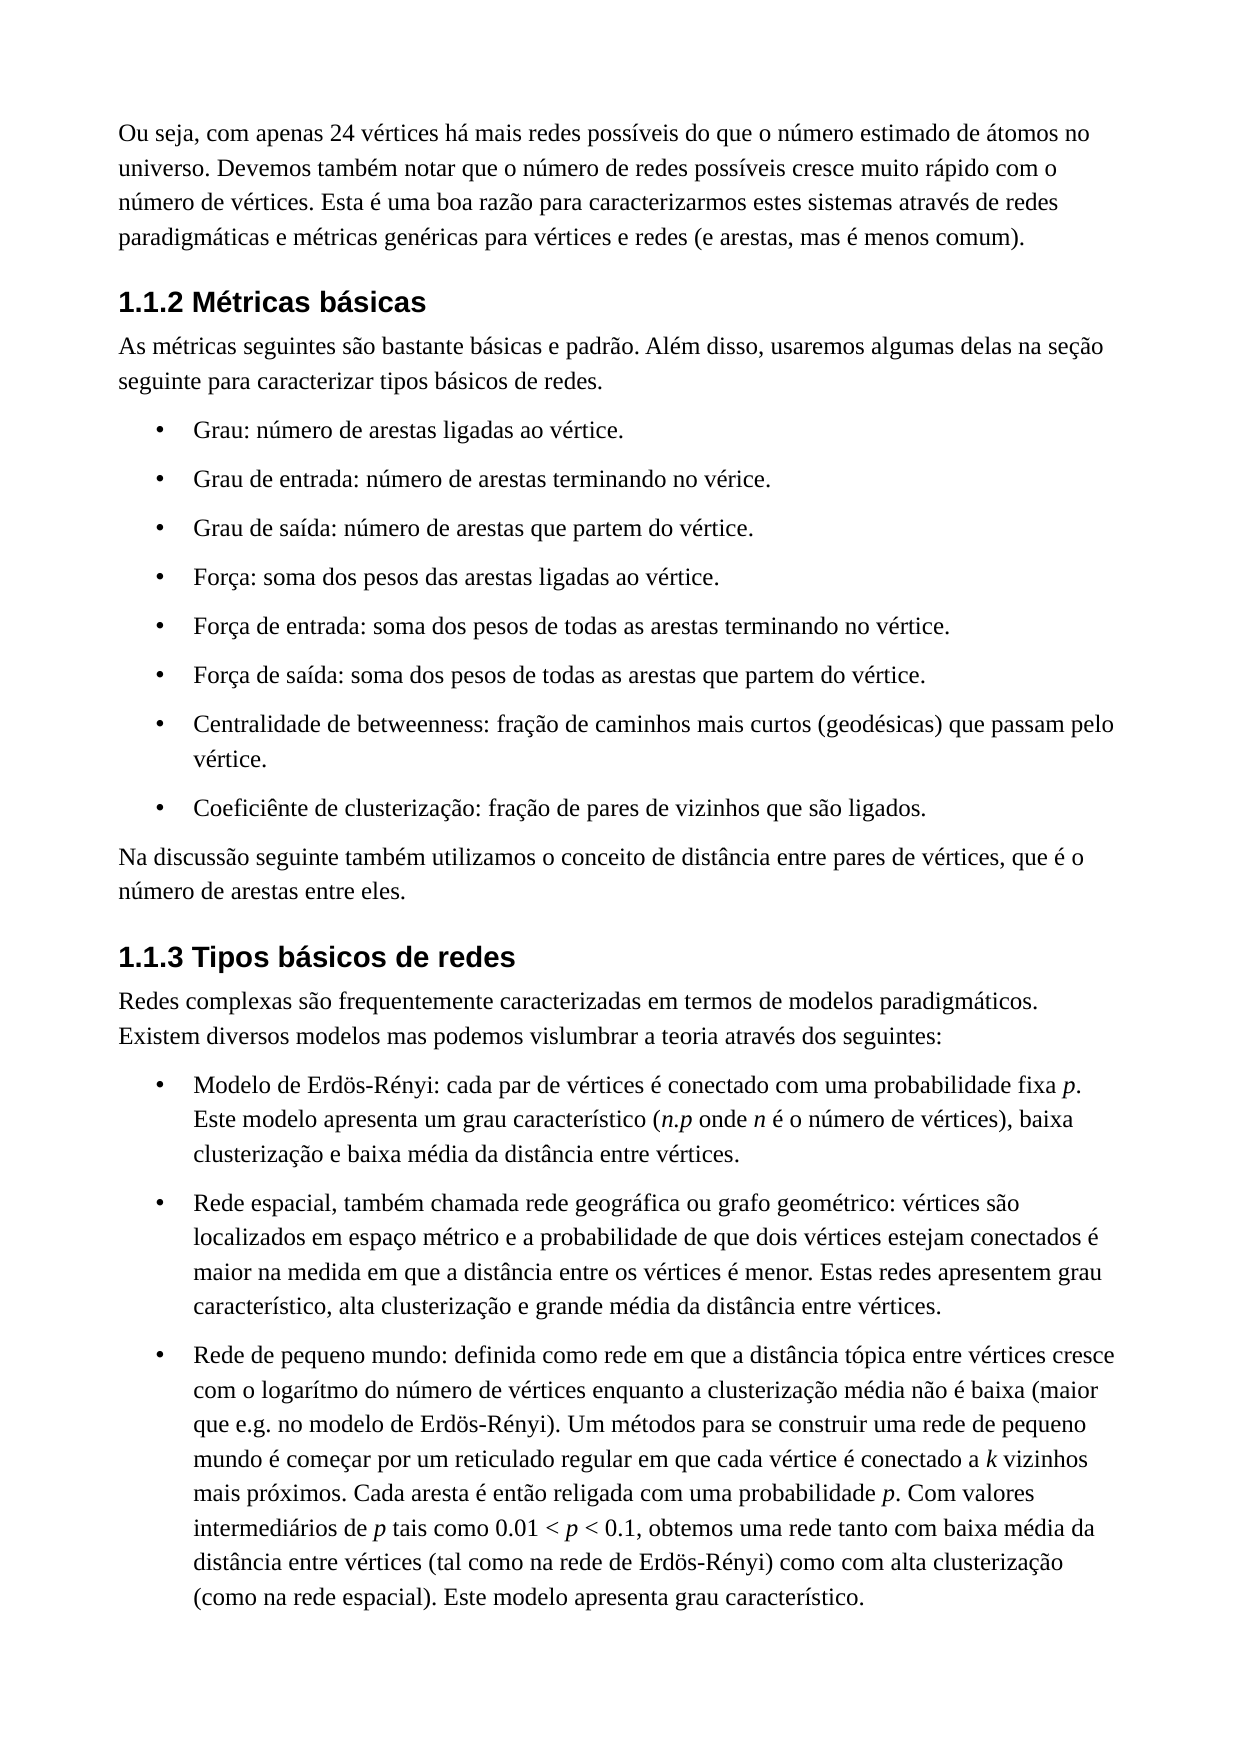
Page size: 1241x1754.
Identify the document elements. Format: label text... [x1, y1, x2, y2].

list Coeficiênte de clusterização: fração de pares de vizinhos que são ligados. [156, 793, 1122, 822]
list Força: soma dos pesos das arestas ligadas ao vértice. [156, 562, 1122, 591]
list Força de saída: soma dos pesos de todas as arestas que partem do vértice. [156, 660, 1122, 689]
list Modelo de Erdös-Rényi: cada par de vértices é conectado com uma probabilidade fixa p. Este modelo apresenta um grau característico (n.p onde n é o número de vértices), baixa clusterização e baixa média da distância entre vértices. [156, 1070, 1122, 1168]
text Na discussão seguinte também utilizamos o conceito de distância entre pares de vértices, que é o número de arestas entre eles. [118, 842, 1122, 905]
subtitle 1.1.2 Métricas básicas [118, 285, 1122, 319]
text Ou seja, com apenas 24 vértices há mais redes possíveis do que o número estimado de átomos no universo. Devemos também notar que o número de redes possíveis cresce muito rápido com o número de vértices. Esta é uma boa razão para caracterizarmos estes sistemas através de redes paradigmáticas e métricas genéricas para vértices e redes (e arestas, mas é menos comum). [118, 118, 1122, 250]
list Grau de entrada: número de arestas terminando no vérice. [156, 464, 1122, 493]
list Força de entrada: soma dos pesos de todas as arestas terminando no vértice. [156, 611, 1122, 640]
list Rede de pequeno mundo: definida como rede em que a distância tópica entre vértices cresce com o logarítmo do número de vértices enquanto a clusterização média não é baixa (maior que e.g. no modelo de Erdös-Rényi). Um métodos para se construir uma rede de pequeno mundo é começar por um reticulado regular em que cada vértice é conectado a k vizinhos mais próximos. Cada aresta é então religada com uma probabilidade p. Com valores intermediários de p tais como 0.01 < p < 0.1, obtemos uma rede tanto com baixa média da distância entre vértices (tal como na rede de Erdös-Rényi) como com alta clusterização (como na rede espacial). Este modelo apresenta grau característico. [156, 1340, 1122, 1611]
list Centralidade de betweenness: fração de caminhos mais curtos (geodésicas) que passam pelo vértice. [156, 709, 1122, 773]
list Grau de saída: número de arestas que partem do vértice. [156, 513, 1122, 542]
subtitle 1.1.3 Tipos básicos de redes [118, 940, 1122, 974]
list Rede espacial, também chamada rede geográfica ou grafo geométrico: vértices são localizados em espaço métrico e a probabilidade de que dois vértices estejam conectados é maior na medida em que a distância entre os vértices é menor. Estas redes apresentem grau característico, alta clusterização e grande média da distância entre vértices. [156, 1188, 1122, 1320]
list Grau: número de arestas ligadas ao vértice. [156, 415, 1122, 444]
text Redes complexas são frequentemente caracterizadas em termos de modelos paradigmáticos. Existem diversos modelos mas podemos vislumbrar a teoria através dos seguintes: [118, 986, 1122, 1049]
text As métricas seguintes são bastante básicas e padrão. Além disso, usaremos algumas delas na seção seguinte para caracterizar tipos básicos de redes. [118, 331, 1122, 395]
